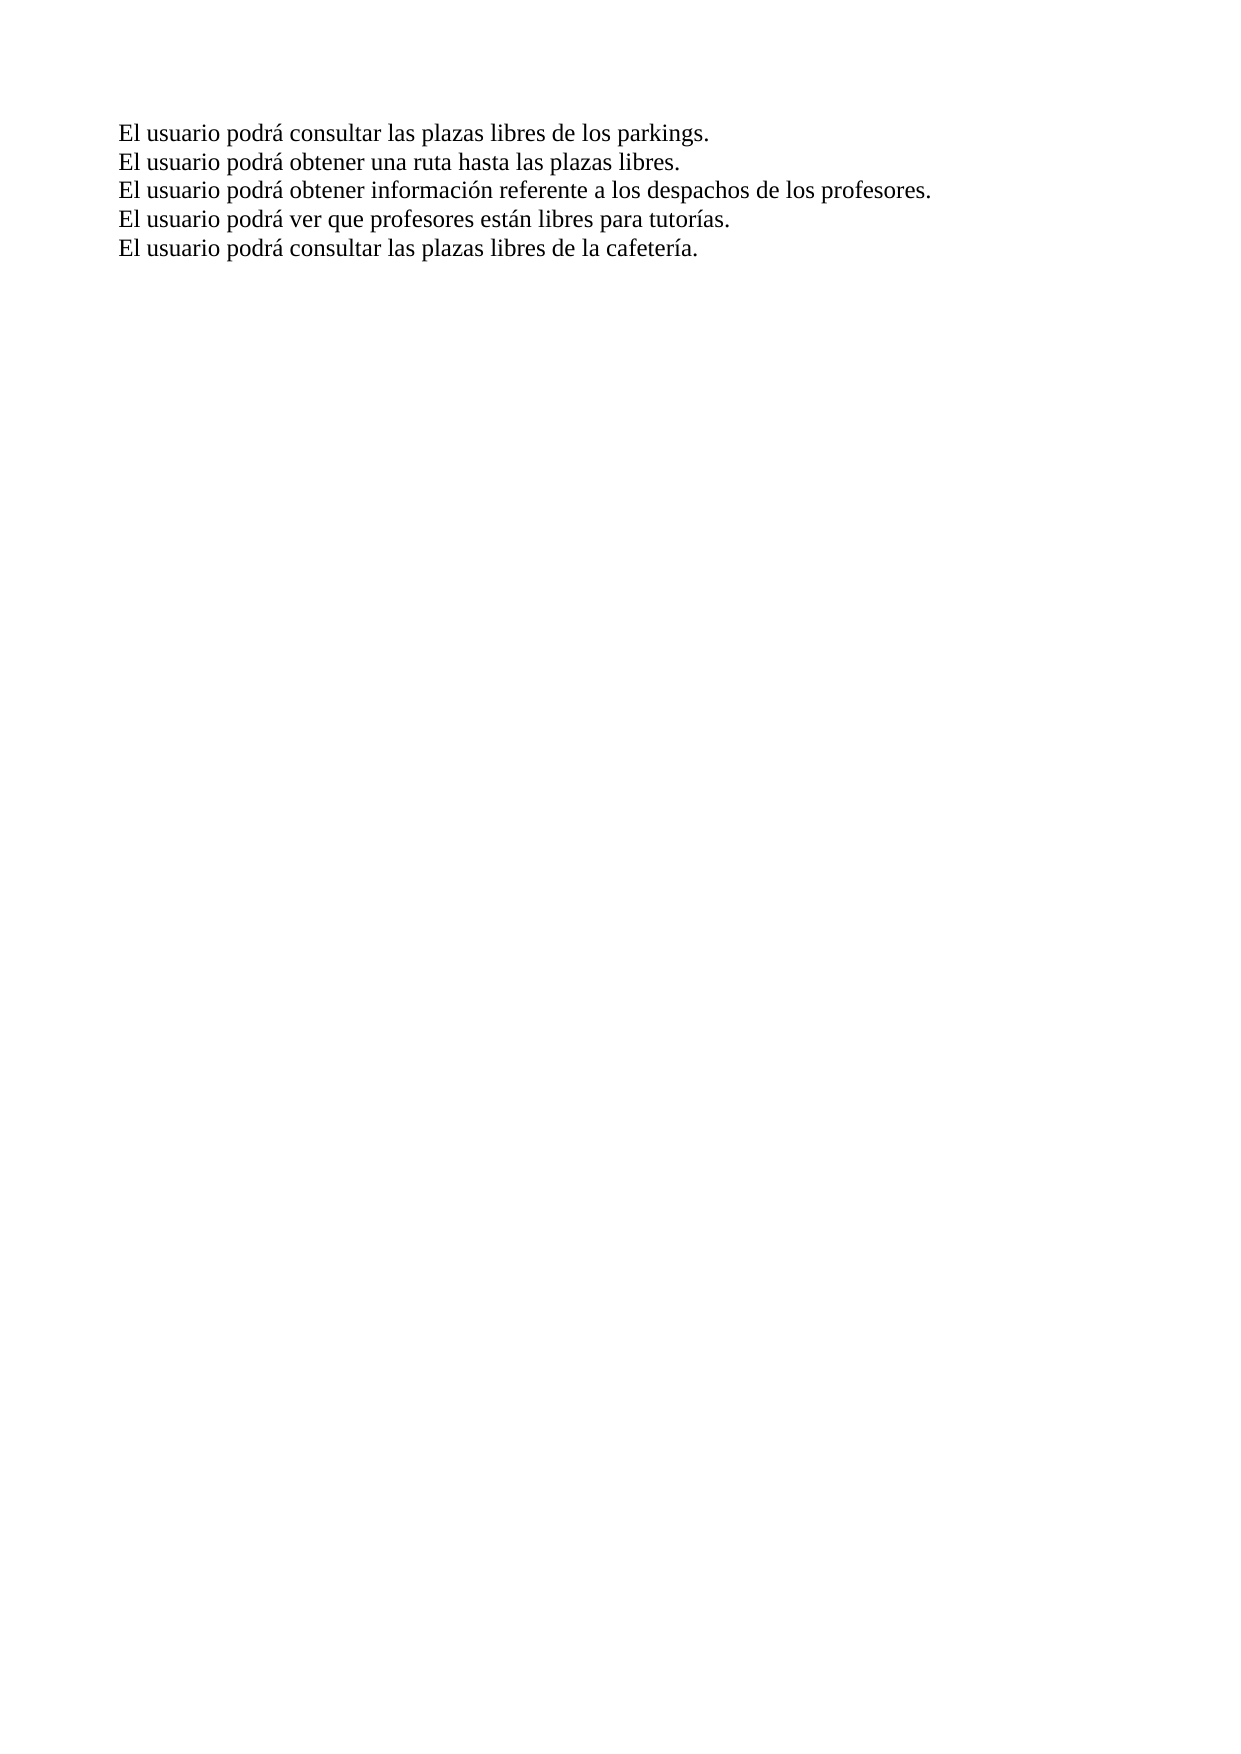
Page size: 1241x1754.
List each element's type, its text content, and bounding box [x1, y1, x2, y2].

text El usuario podrá consultar las plazas libres de la cafetería. [118, 233, 1122, 262]
text El usuario podrá obtener información referente a los despachos de los profesores. [118, 176, 1122, 204]
text El usuario podrá ver que profesores están libres para tutorías. [118, 204, 1122, 233]
text El usuario podrá consultar las plazas libres de los parkings. [118, 118, 1122, 147]
text El usuario podrá obtener una ruta hasta las plazas libres. [118, 147, 1122, 176]
